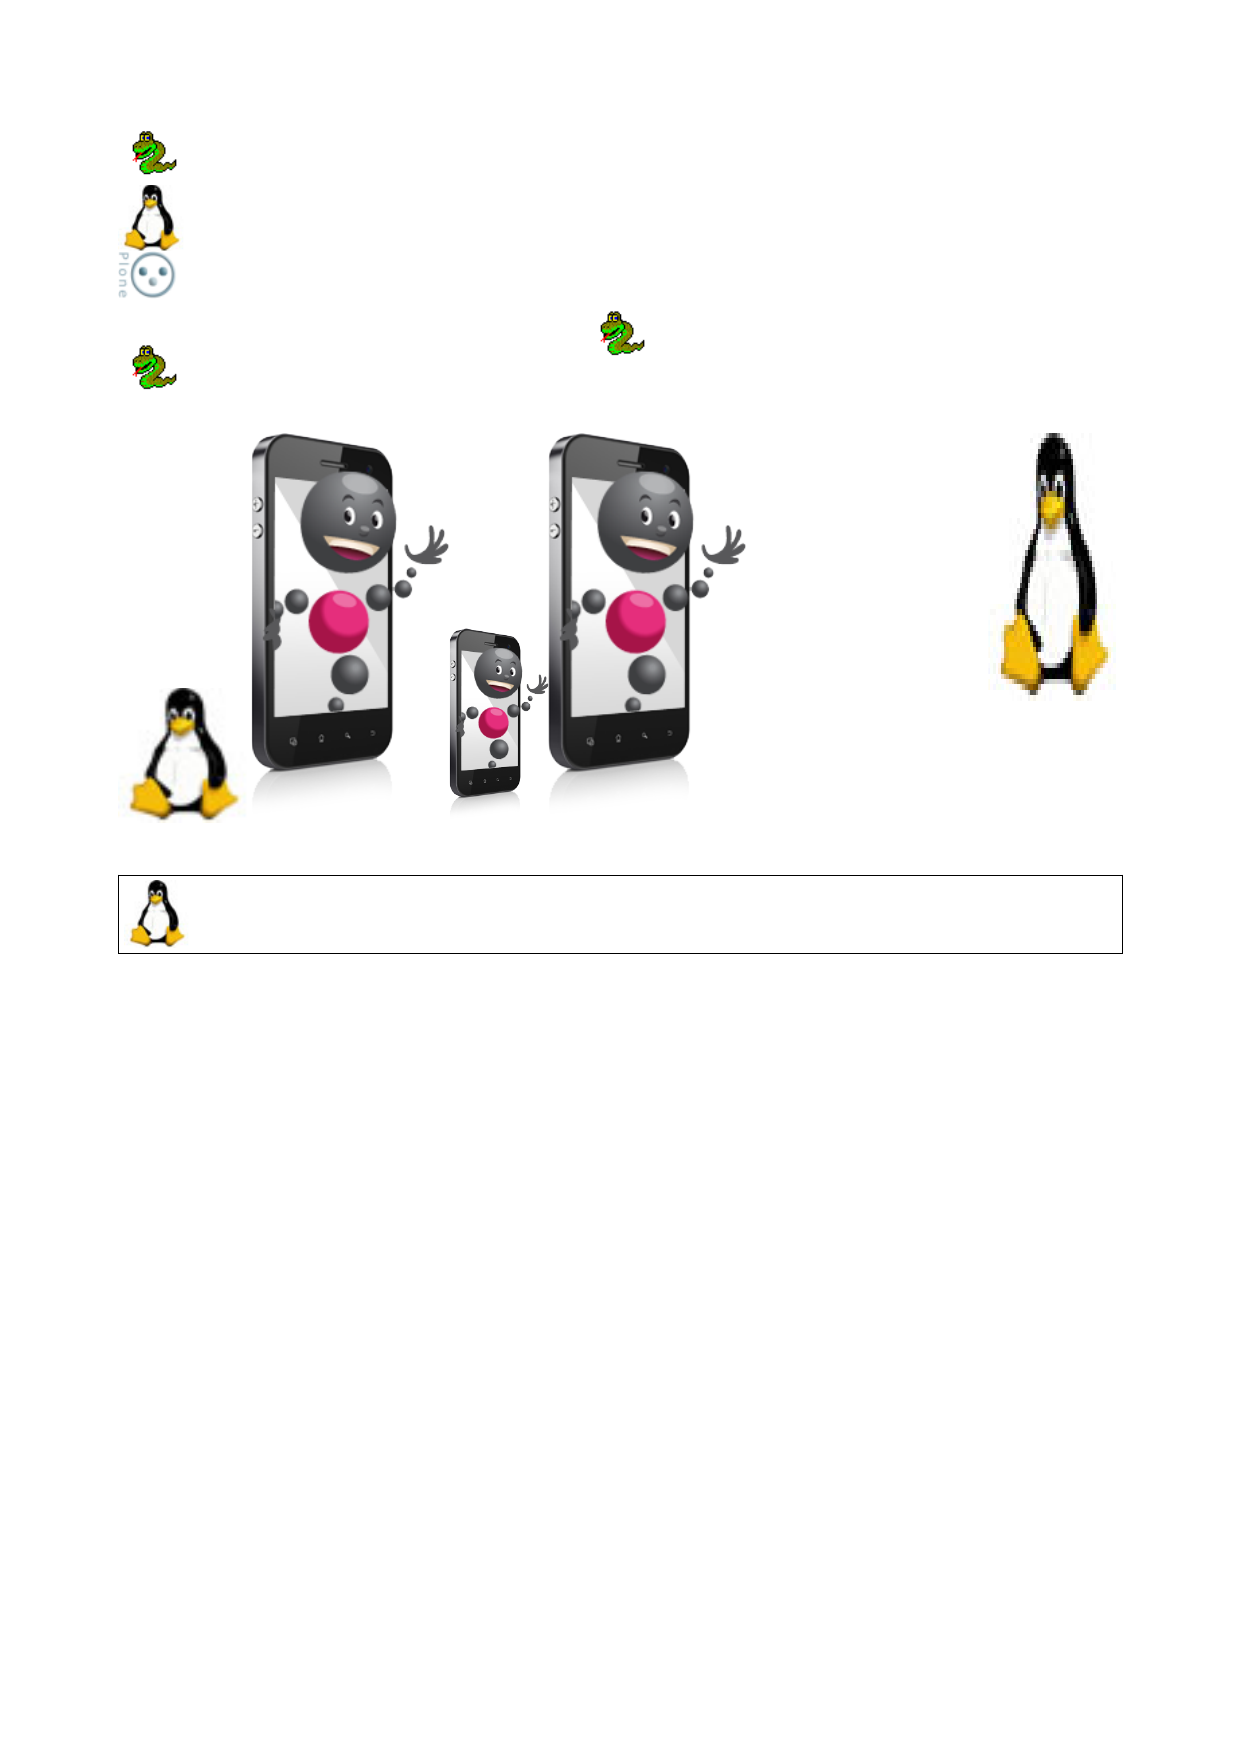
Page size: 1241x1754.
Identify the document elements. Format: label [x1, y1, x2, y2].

picture [124, 880, 191, 948]
picture [118, 433, 747, 823]
picture [118, 118, 186, 299]
table_header [119, 876, 1122, 953]
picture [118, 332, 186, 400]
picture [988, 433, 1122, 701]
picture [586, 298, 654, 366]
